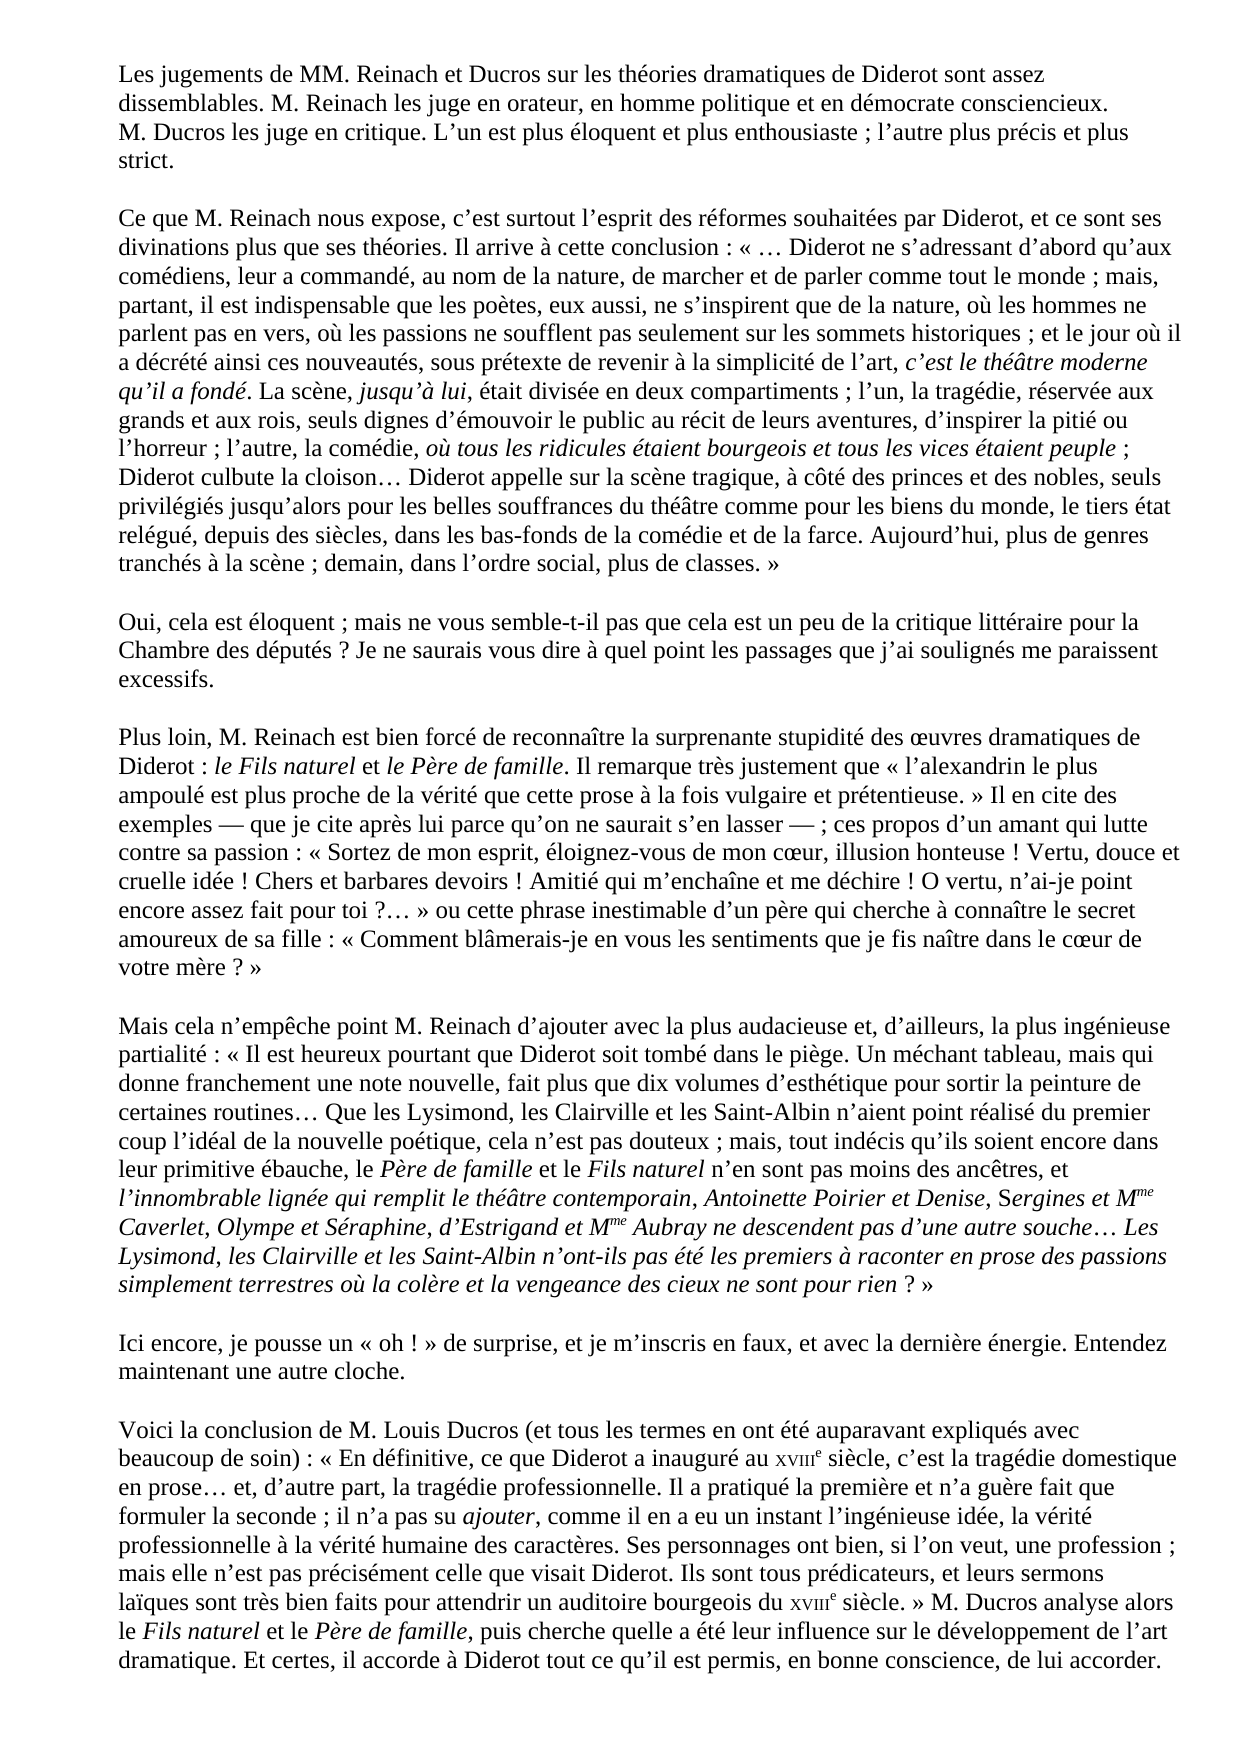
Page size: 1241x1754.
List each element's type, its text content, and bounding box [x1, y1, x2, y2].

text Voici la conclusion de M. Louis Ducros (et tous les termes en ont été auparavant expliqués avec beaucoup de soin) : « En définitive, ce que Diderot a inauguré au xviiie siècle, c’est la tragédie domestique en prose… et, d’autre part, la tragédie professionnelle. Il a pratiqué la première et n’a guère fait que formuler la seconde ; il n’a pas su ajouter, comme il en a eu un instant l’ingénieuse idée, la vérité professionnelle à la vérité humaine des caractères. Ses personnages ont bien, si l’on veut, une profession ; mais elle n’est pas précisément celle que visait Diderot. Ils sont tous prédicateurs, et leurs sermons laïques sont très bien faits pour attendrir un auditoire bourgeois du xviiie siècle. » M. Ducros analyse alors le Fils naturel et le Père de famille, puis cherche quelle a été leur influence sur le développement de l’art dramatique. Et certes, il accorde à Diderot tout ce qu’il est permis, en bonne conscience, de lui accorder. [118, 1415, 1181, 1673]
text Mais cela n’empêche point M. Reinach d’ajouter avec la plus audacieuse et, d’ailleurs, la plus ingénieuse partialité : « Il est heureux pourtant que Diderot soit tombé dans le piège. Un méchant tableau, mais qui donne franchement une note nouvelle, fait plus que dix volumes d’esthétique pour sortir la peinture de certaines routines… Que les Lysimond, les Clairville et les Saint-Albin n’aient point réalisé du premier coup l’idéal de la nouvelle poétique, cela n’est pas douteux ; mais, tout indécis qu’ils soient encore dans leur primitive ébauche, le Père de famille et le Fils naturel n’en sont pas moins des ancêtres, et l’innombrable lignée qui remplit le théâtre contemporain, Antoinette Poirier et Denise, Sergines et Mme Caverlet, Olympe et Séraphine, d’Estrigand et Mme Aubray ne descendent pas d’une autre souche… Les Lysimond, les Clairville et les Saint-Albin n’ont-ils pas été les premiers à raconter en prose des passions simplement terrestres où la colère et la vengeance des cieux ne sont pour rien ? » [118, 1011, 1181, 1298]
text Ici encore, je pousse un « oh ! » de surprise, et je m’inscris en faux, et avec la dernière énergie. Entendez maintenant une autre cloche. [118, 1328, 1181, 1385]
text Plus loin, M. Reinach est bien forcé de reconnaître la surprenante stupidité des œuvres dramatiques de Diderot : le Fils naturel et le Père de famille. Il remarque très justement que « l’alexandrin le plus ampoulé est plus proche de la vérité que cette prose à la fois vulgaire et prétentieuse. » Il en cite des exemples — que je cite après lui parce qu’on ne saurait s’en lasser — ; ces propos d’un amant qui lutte contre sa passion : « Sortez de mon esprit, éloignez-vous de mon cœur, illusion honteuse ! Vertu, douce et cruelle idée ! Chers et barbares devoirs ! Amitié qui m’enchaîne et me déchire ! O vertu, n’ai-je point encore assez fait pour toi ?… » ou cette phrase inestimable d’un père qui cherche à connaître le secret amoureux de sa fille : « Comment blâmerais-je en vous les sentiments que je fis naître dans le cœur de votre mère ? » [118, 722, 1181, 981]
text Ce que M. Reinach nous expose, c’est surtout l’esprit des réformes souhaitées par Diderot, et ce sont ses divinations plus que ses théories. Il arrive à cette conclusion : « … Diderot ne s’adressant d’abord qu’aux comédiens, leur a commandé, au nom de la nature, de marcher et de parler comme tout le monde ; mais, partant, il est indispensable que les poètes, eux aussi, ne s’inspirent que de la nature, où les hommes ne parlent pas en vers, où les passions ne soufflent pas seulement sur les sommets historiques ; et le jour où il a décrété ainsi ces nouveautés, sous prétexte de revenir à la simplicité de l’art, c’est le théâtre moderne qu’il a fondé. La scène, jusqu’à lui, était divisée en deux compartiments ; l’un, la tragédie, réservée aux grands et aux rois, seuls dignes d’émouvoir le public au récit de leurs aventures, d’inspirer la pitié ou l’horreur ; l’autre, la comédie, où tous les ridicules étaient bourgeois et tous les vices étaient peuple ; Diderot culbute la cloison… Diderot appelle sur la scène tragique, à côté des princes et des nobles, seuls privilégiés jusqu’alors pour les belles souffrances du théâtre comme pour les biens du monde, le tiers état relégué, depuis des siècles, dans les bas-fonds de la comédie et de la farce. Aujourd’hui, plus de genres tranchés à la scène ; demain, dans l’ordre social, plus de classes. » [118, 203, 1181, 577]
text Les jugements de MM. Reinach et Ducros sur les théories dramatiques de Diderot sont assez dissemblables. M. Reinach les juge en orateur, en homme politique et en démocrate consciencieux. M. Ducros les juge en critique. L’un est plus éloquent et plus enthousiaste ; l’autre plus précis et plus strict. [118, 59, 1181, 174]
text Oui, cela est éloquent ; mais ne vous semble-t-il pas que cela est un peu de la critique littéraire pour la Chambre des députés ? Je ne saurais vous dire à quel point les passages que j’ai soulignés me paraissent excessifs. [118, 607, 1181, 693]
